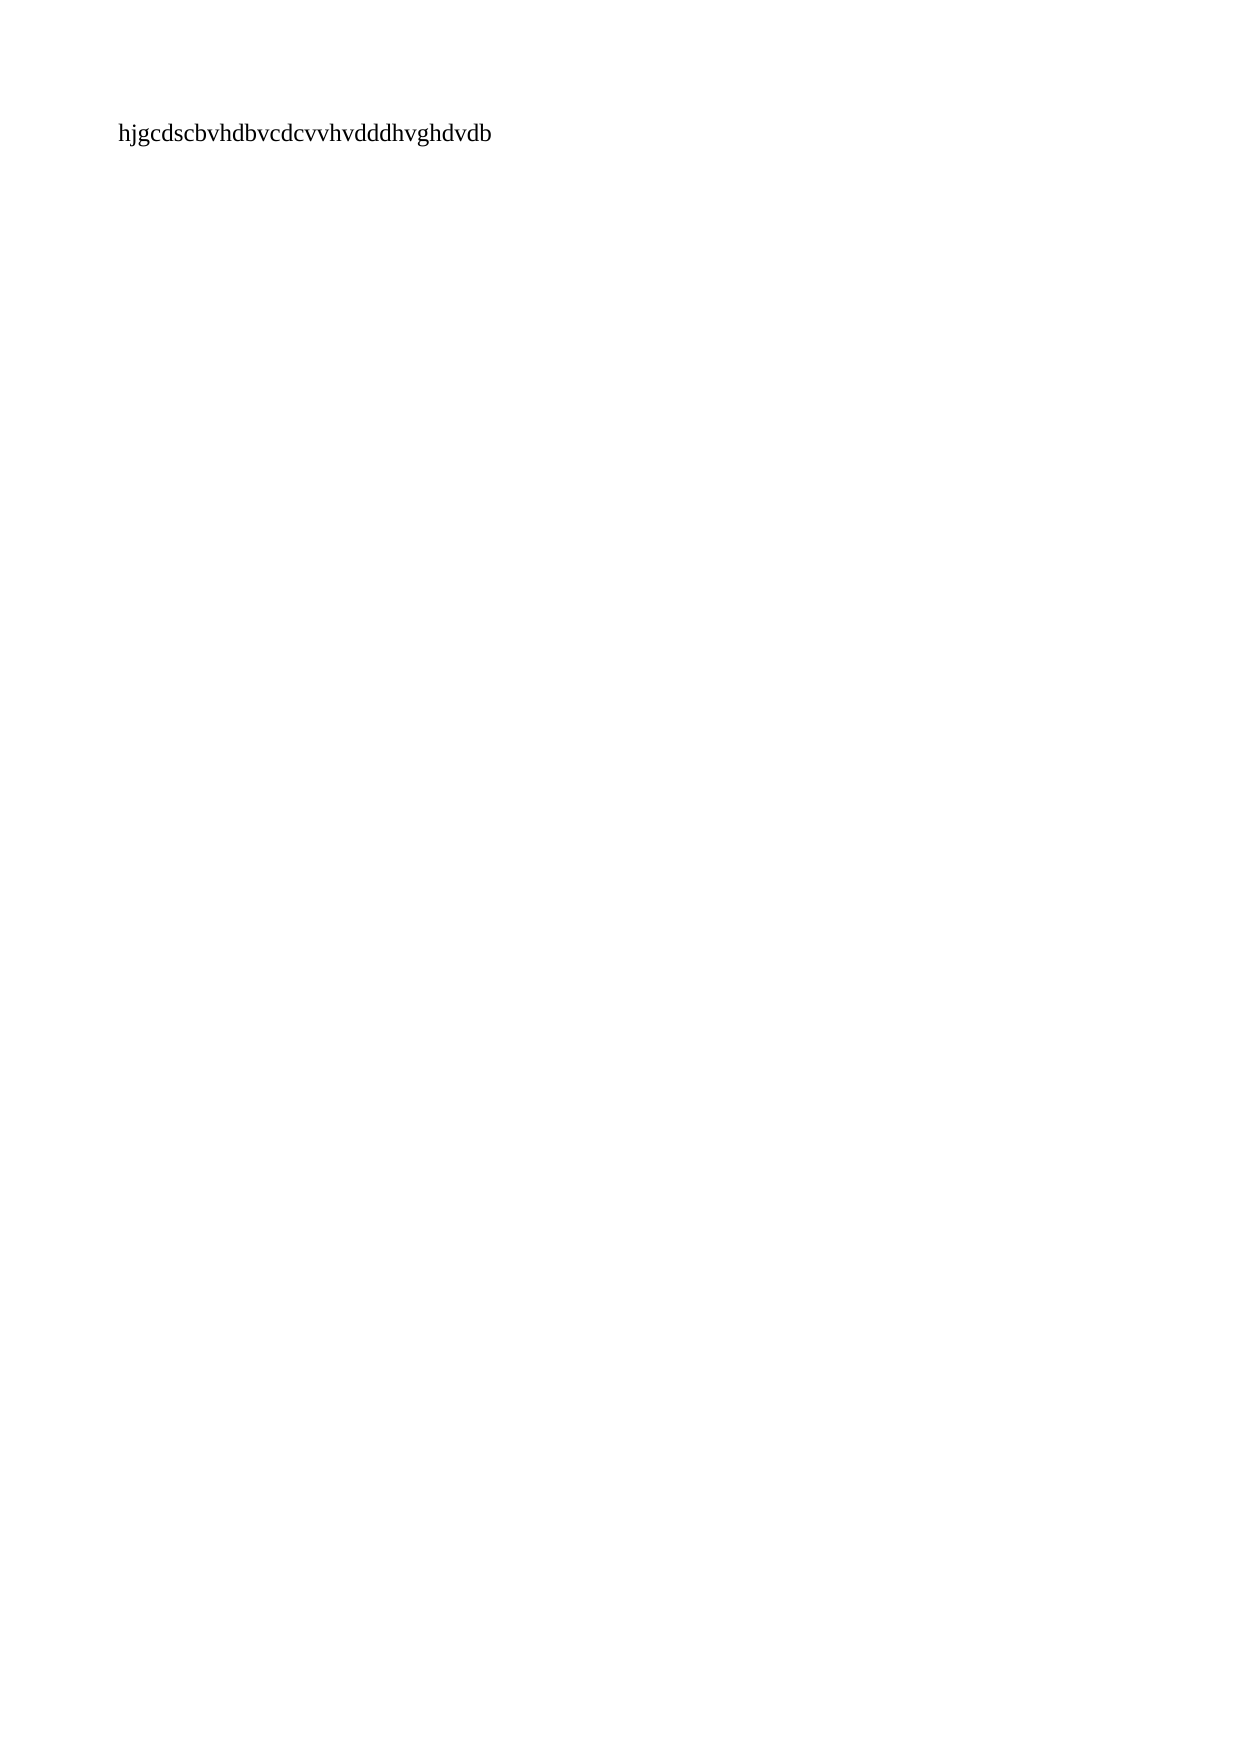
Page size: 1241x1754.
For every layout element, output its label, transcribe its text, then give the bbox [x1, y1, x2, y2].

text hjgcdscbvhdbvcdcvvhvdddhvghdvdb [118, 118, 1122, 147]
